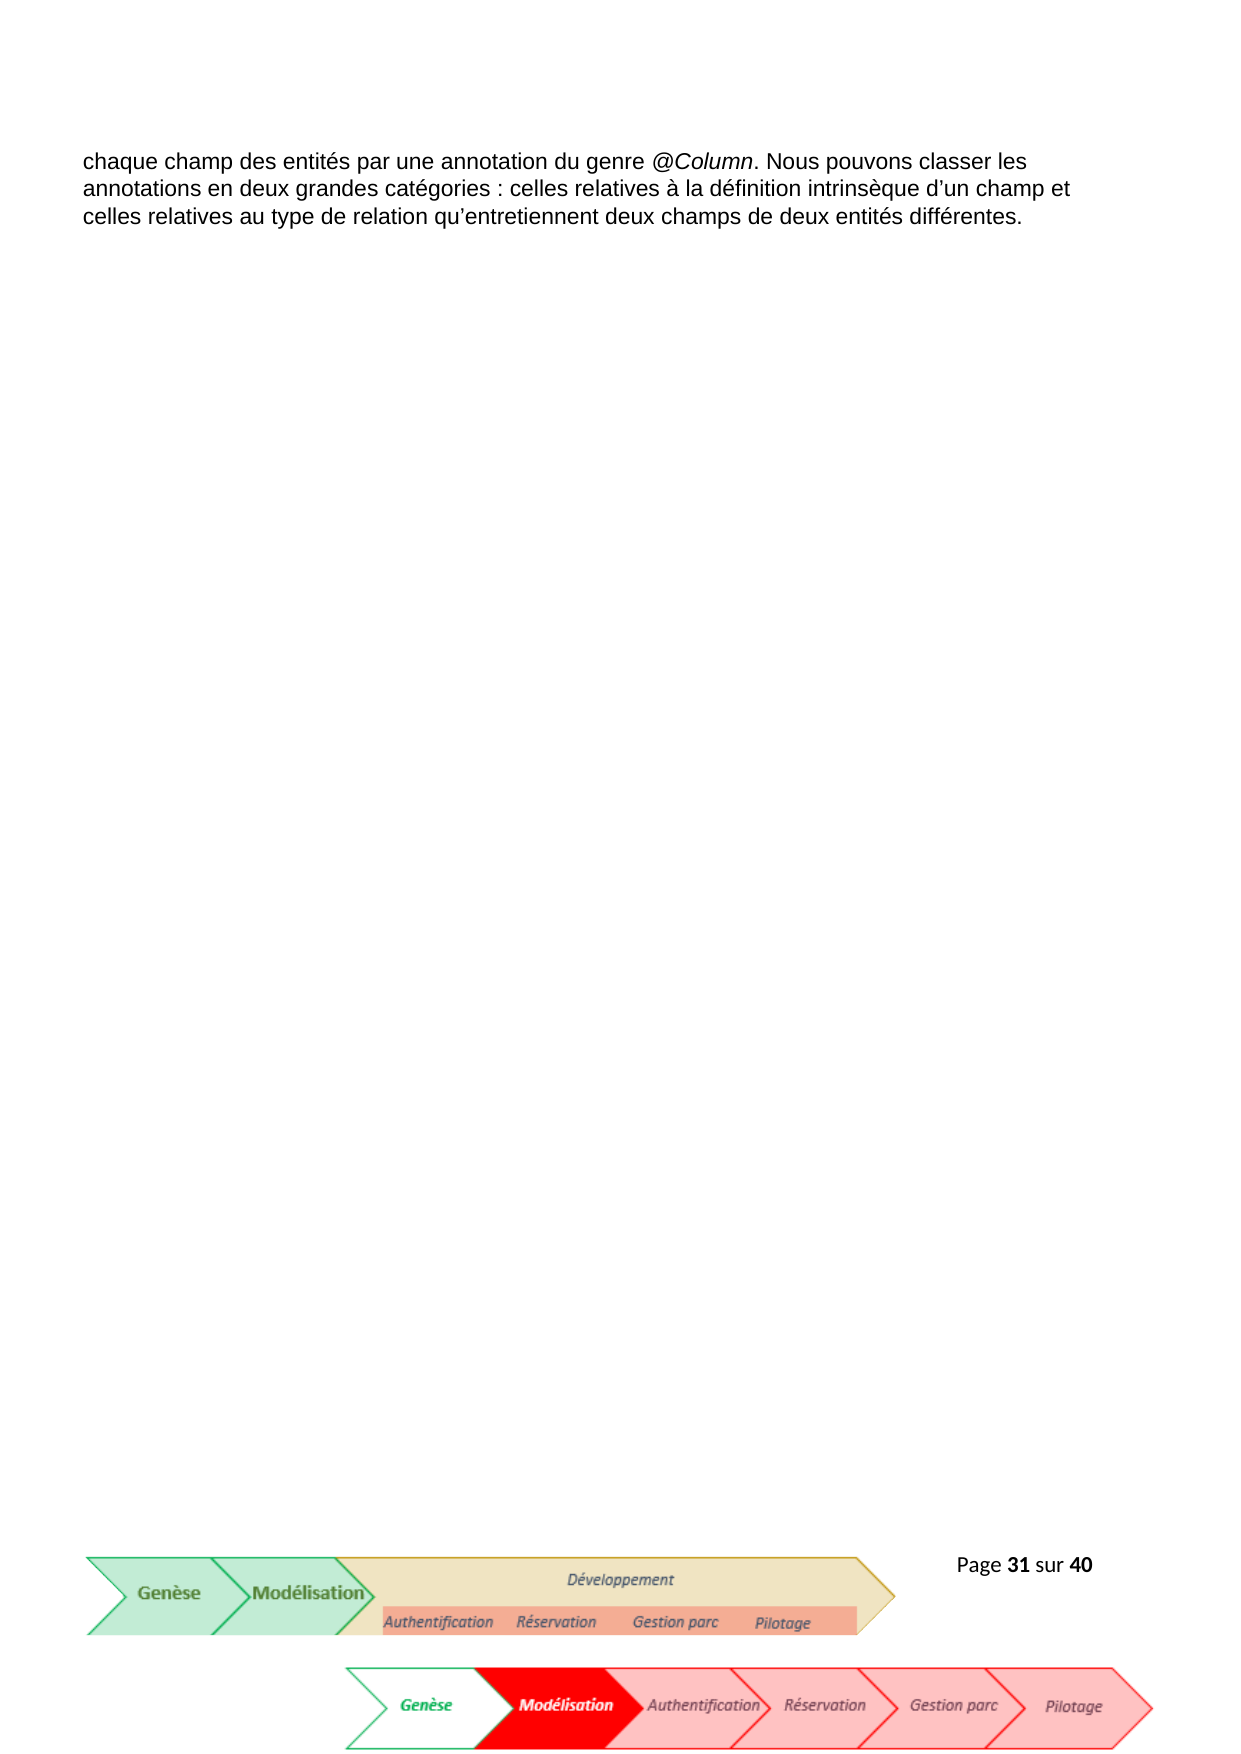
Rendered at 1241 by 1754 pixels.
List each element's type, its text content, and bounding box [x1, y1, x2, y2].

text chaque champ des entités par une annotation du genre @Column. Nous pouvons classer les annotations en deux grandes catégories : celles relatives à la définition intrinsèque d’un champ et celles relatives au type de relation qu’entretiennent deux champs de deux entités différentes. [83, 148, 1092, 229]
picture [339, 1662, 1156, 1754]
